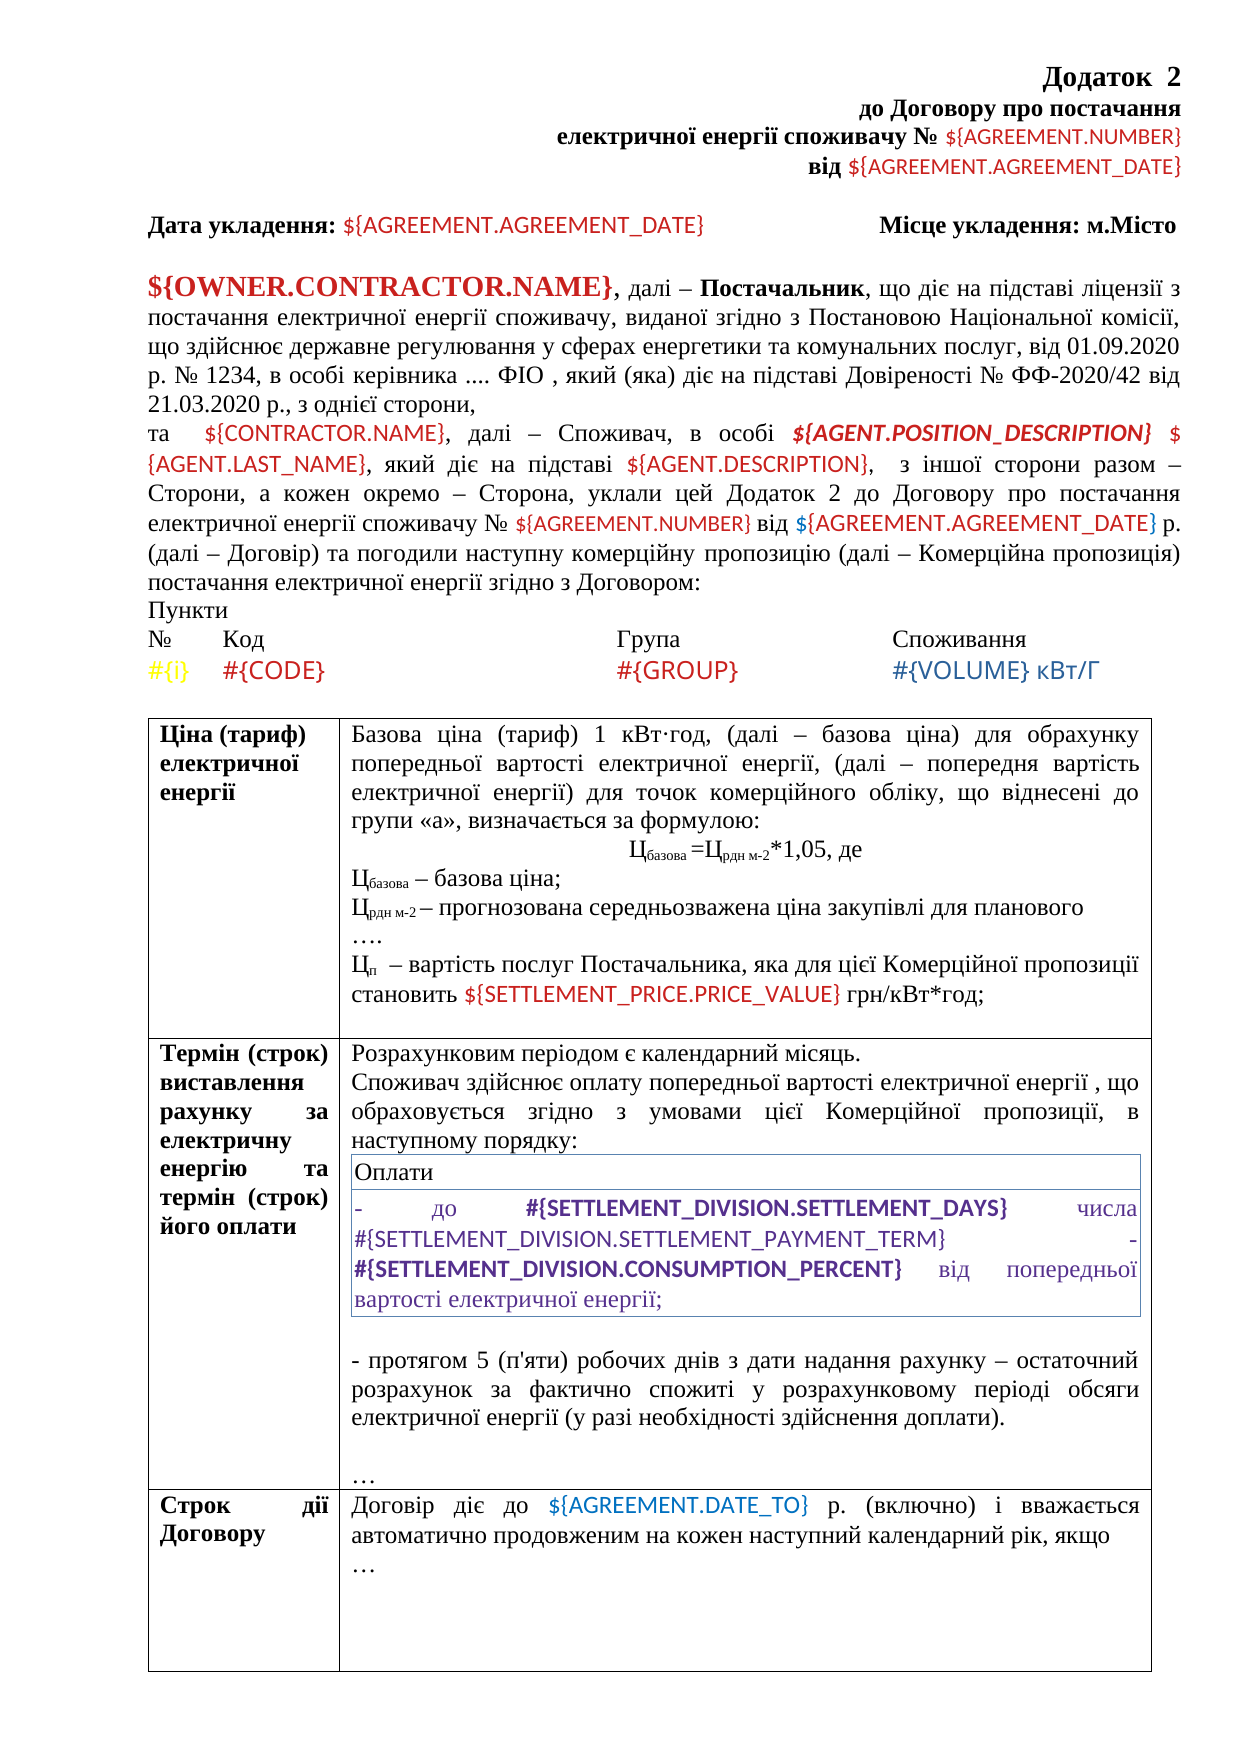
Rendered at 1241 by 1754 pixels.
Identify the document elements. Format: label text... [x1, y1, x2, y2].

text Пункти [148, 595, 1181, 624]
table_header Споживання [892, 624, 1181, 653]
table_header № [148, 624, 222, 653]
table_header Код [223, 624, 616, 653]
table_cell Термін (строк) виставлення рахунку за електричну енергію та термін (строк) його оплати [149, 1039, 339, 1489]
text ${OWNER.CONTRACTOR.NAME}, далі – Постачальник, що діє на підставі ліцензії з постачання електричної енергії споживачу, виданої згідно з Постановою Національної комісії, що здійснює державне регулювання у сферах енергетики та комунальних послуг, від 01.09.2020 р. № 1234, в особі керівника .... ФІО , який (яка) діє на підставі Довіреності № ФФ-2020/42 від 21.03.2020 р., з однієї сторони, [148, 269, 1181, 417]
table_header Базова ціна (тариф) 1 кВт·год, (далі – базова ціна) для обрахунку попередньої вартості електричної енергії, (далі – попередня вартість електричної енергії) для точок комерційного обліку, що віднесені до групи «а», визначається за формулою: Цбазова =Црдн м-2*1,05, де Цбазова – базова ціна; Црдн м-2 – прогнозована середньозважена ціна закупівлі для планового …. Цп – вартість послуг Постачальника, яка для цієї Комерційної пропозиції становить ${SETTLEMENT_PRICE.PRICE_VALUE} грн/кВт*год; [340, 719, 1151, 1037]
table_cell Договір діє до ${AGREEMENT.DATE_TO} р. (включно) і вважається автоматично продовженим на кожен наступний календарний рік, якщо … [340, 1490, 1151, 1671]
table_header Оплати [352, 1155, 1140, 1189]
table_cell #{i} [148, 653, 222, 689]
table_cell #{GROUP} [616, 653, 892, 689]
table_cell Розрахунковим періодом є календарний місяць. Споживач здійснює оплату попередньої вартості електричної енергії , що обраховується згідно з умовами цієї Комерційної пропозиції, в наступному порядку: - протягом 5 (п'яти) робочих днів з дати надання рахунку – остаточний розрахунок за фактично спожиті у розрахунковому періоді обсяги електричної енергії (у разі необхідності здійснення доплати). … [340, 1039, 1151, 1489]
text електричної енергії споживачу № ${AGREEMENT.NUMBER} [148, 121, 1181, 150]
table_header Група [616, 624, 892, 653]
text та ${CONTRACTOR.NAME}, далі – Споживач, в особі ${AGENT.POSITION_DESCRIPTION} ${AGENT.LAST_NAME}, який діє на підставі ${AGENT.DESCRIPTION}, з іншої сторони разом – Сторони, а кожен окремо – Сторона, уклали цей Додаток 2 до Договору про постачання електричної енергії споживачу № ${AGREEMENT.NUMBER} від ${AGREEMENT.AGREEMENT_DATE} р. (далі – Договір) та погодили наступну комерційну пропозицію (далі – Комерційна пропозиція) постачання електричної енергії згідно з Договором: [148, 417, 1181, 595]
table_cell #{CODE} [223, 653, 616, 689]
table_header Ціна (тариф) електричної енергії [149, 719, 339, 1037]
text до Договору про постачання [148, 93, 1181, 121]
text від ${AGREEMENT.AGREEMENT_DATE} [148, 150, 1181, 181]
table_cell Строк дії Договору [149, 1490, 339, 1671]
table_cell #{VOLUME} кВт/Г [892, 653, 1181, 689]
table_cell - до #{SETTLEMENT_DIVISION.SETTLEMENT_DAYS} числа #{SETTLEMENT_DIVISION.SETTLEMENT_PAYMENT_TERM} - #{SETTLEMENT_DIVISION.CONSUMPTION_PERCENT} від попередньої вартості електричної енергії; [352, 1190, 1140, 1316]
text Додаток 2 [148, 59, 1181, 93]
text Дата укладення: ${AGREEMENT.AGREEMENT_DATE} Місце укладення: м.Місто [148, 210, 1181, 240]
